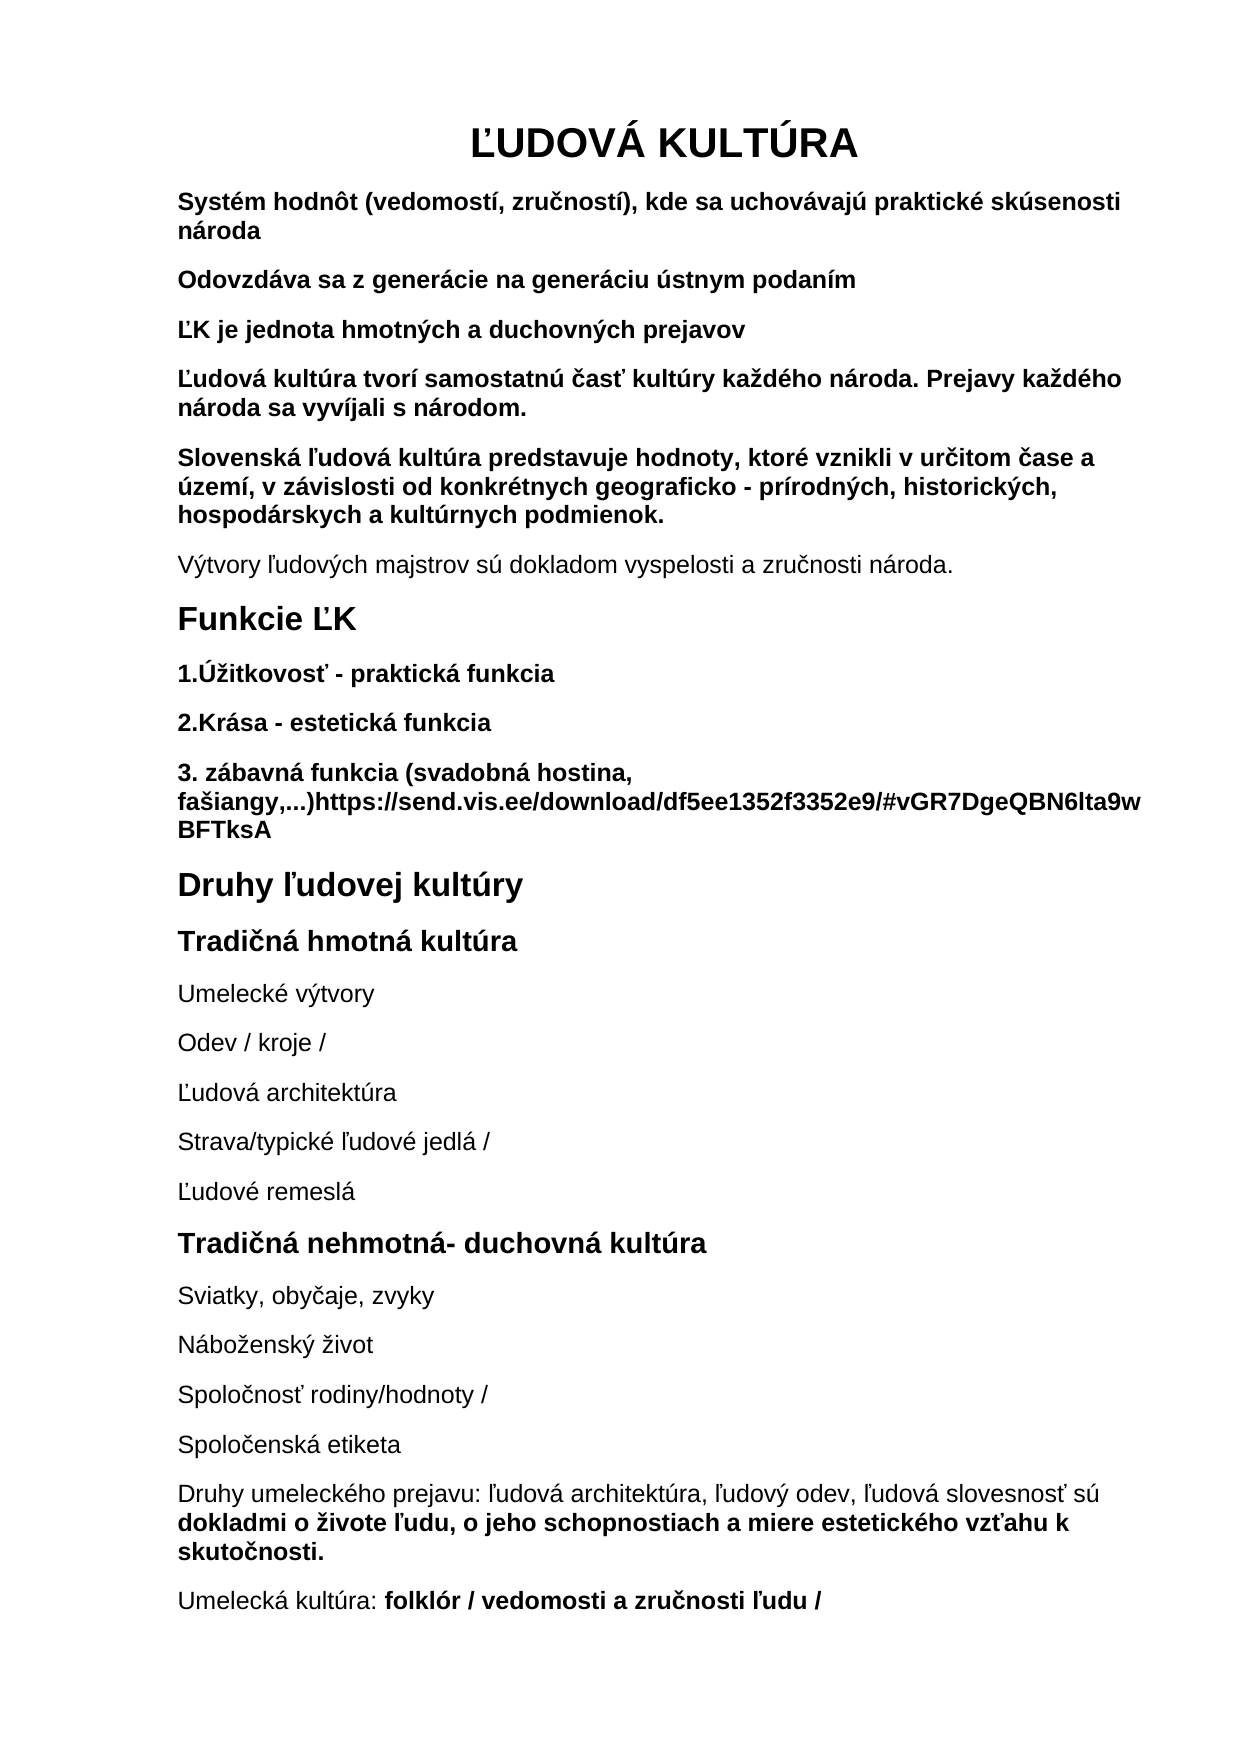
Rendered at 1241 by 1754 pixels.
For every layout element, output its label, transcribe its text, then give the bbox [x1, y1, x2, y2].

text ĽK je jednota hmotných a duchovných prejavov [177, 315, 1152, 343]
text Tradičná hmotná kultúra [177, 924, 1152, 958]
text ĽUDOVÁ KULTÚRA [177, 118, 1152, 166]
text Slovenská ľudová kultúra predstavuje hodnoty, ktoré vznikli v určitom čase a území, v závislosti od konkrétnych geograficko - prírodných, historických, hospodárskych a kultúrnych podmienok. [177, 443, 1152, 529]
text Druhy umeleckého prejavu: ľudová architektúra, ľudový odev, ľudová slovesnosť sú dokladmi o živote ľudu, o jeho schopnostiach a miere estetického vzťahu k skutočnosti. [177, 1479, 1152, 1565]
text Tradičná nehmotná- duchovná kultúra [177, 1226, 1152, 1260]
text Ľudová architektúra [177, 1078, 1152, 1106]
text Výtvory ľudových majstrov sú dokladom vyspelosti a zručnosti národa. [177, 550, 1152, 578]
text Umelecká kultúra: folklór / vedomosti a zručnosti ľudu / [177, 1586, 1152, 1615]
text Strava/typické ľudové jedlá / [177, 1127, 1152, 1156]
text Odev / kroje / [177, 1028, 1152, 1057]
text Ľudové remeslá [177, 1177, 1152, 1206]
text Spoločenská etiketa [177, 1429, 1152, 1458]
text Sviatky, obyčaje, zvyky [177, 1281, 1152, 1309]
text 2.Krása - estetická funkcia [177, 708, 1152, 737]
text 3. zábavná funkcia (svadobná hostina, fašiangy,...)https://send.vis.ee/download/df5ee1352f3352e9/#vGR7DgeQBN6lta9wBFTksA [177, 758, 1152, 844]
text Funkcie ĽK [177, 599, 1152, 638]
text Druhy ľudovej kultúry [177, 865, 1152, 903]
text Systém hodnôt (vedomostí, zručností), kde sa uchovávajú praktické skúsenosti národa [177, 187, 1152, 244]
text Ľudová kultúra tvorí samostatnú časť kultúry každého národa. Prejavy každého národa sa vyvíjali s národom. [177, 364, 1152, 422]
text Náboženský život [177, 1330, 1152, 1359]
text Spoločnosť rodiny/hodnoty / [177, 1380, 1152, 1409]
text 1.Úžitkovosť - praktická funkcia [177, 659, 1152, 687]
text Umelecké výtvory [177, 978, 1152, 1007]
text Odovzdáva sa z generácie na generáciu ústnym podaním [177, 265, 1152, 294]
